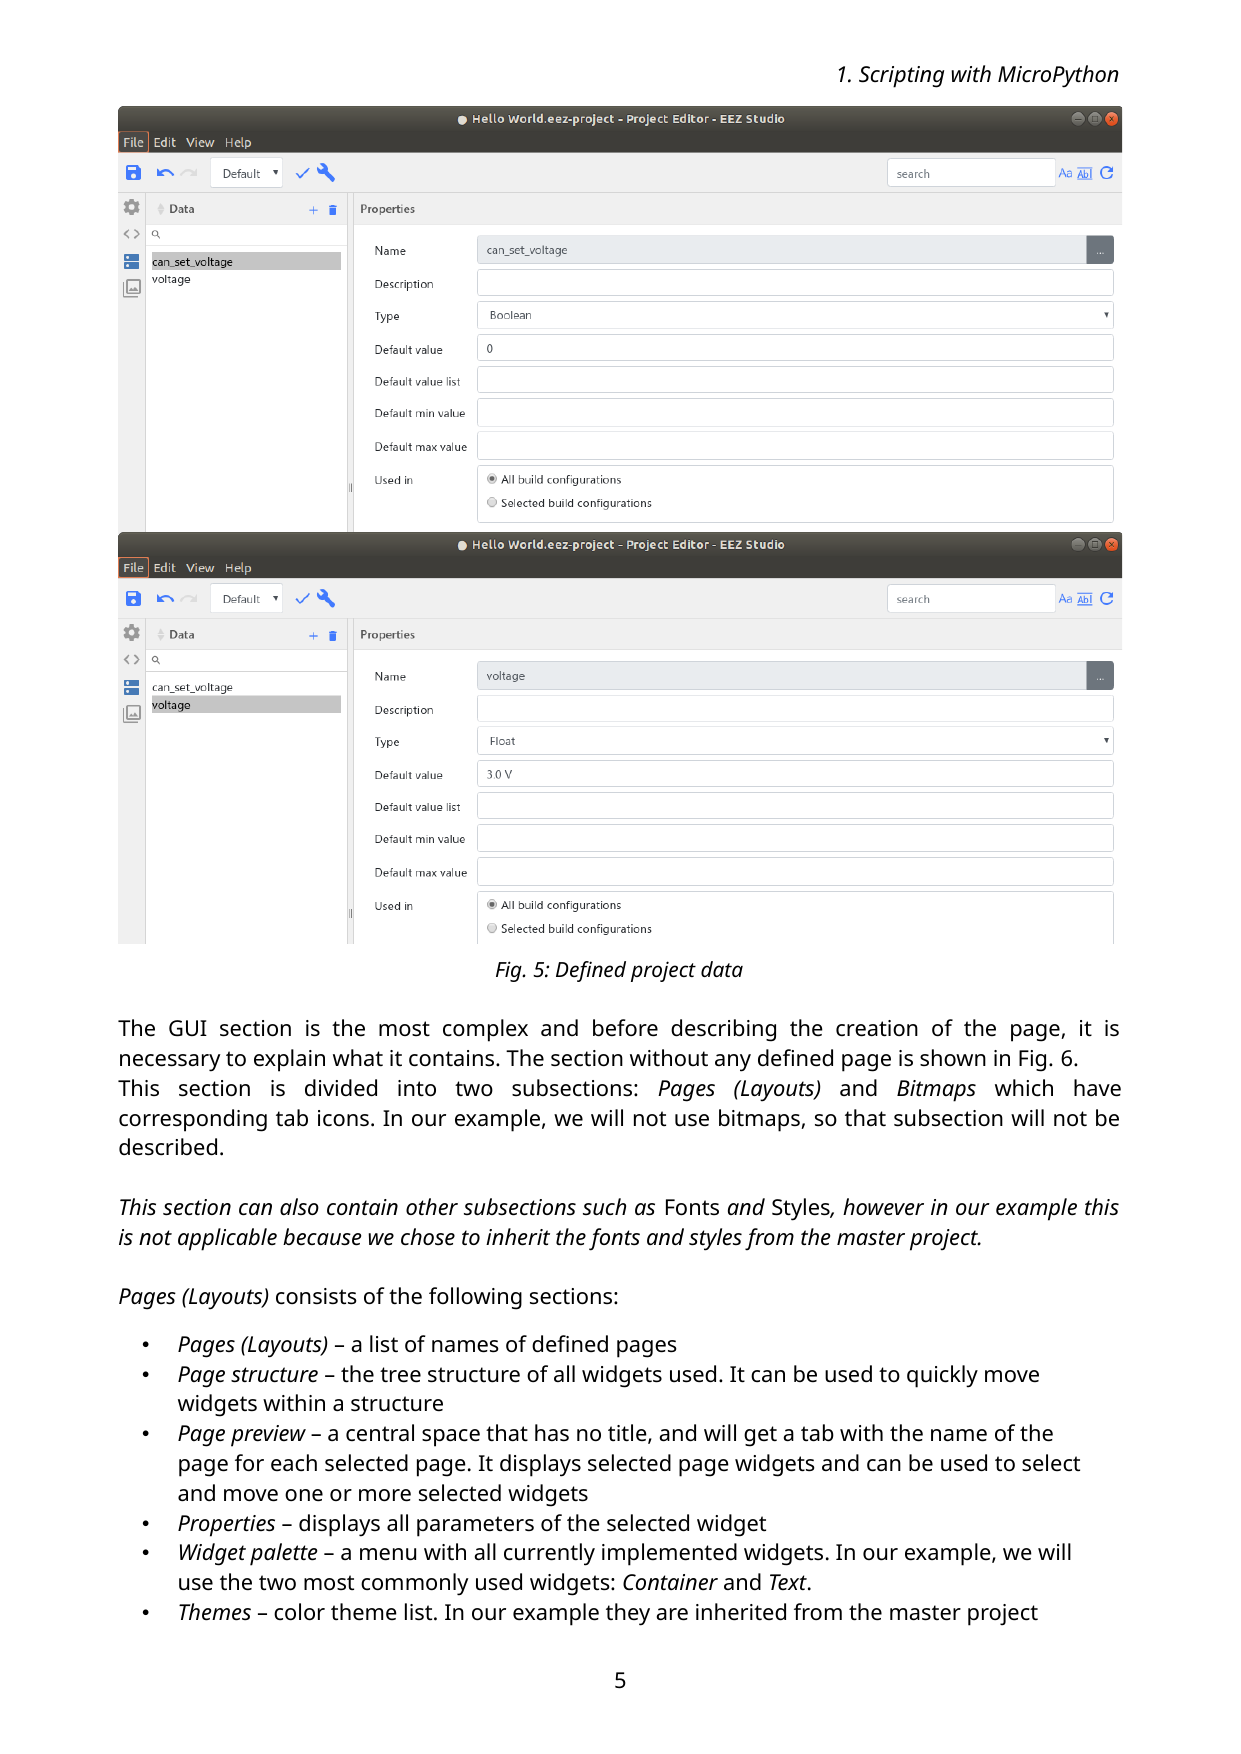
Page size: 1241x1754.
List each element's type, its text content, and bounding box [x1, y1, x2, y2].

list Themes – color theme list. In our example they are inherited from the master project [142, 1597, 1110, 1627]
list Page structure – the tree structure of all widgets used. It can be used to quickly move widgets within a structure [142, 1358, 1110, 1418]
text Pages (Layouts) consists of the following sections: [118, 1281, 1122, 1311]
list Widget palette – a menu with all currently implemented widgets. In our example, we will use the two most commonly used widgets: Container and Text. [142, 1537, 1110, 1597]
text This section is divided into two subsections: Pages (Layouts) and Bitmaps which have corresponding tab icons. In our example, we will not use bitmaps, so that subsection will not be described. [118, 1073, 1122, 1162]
list Properties – displays all parameters of the selected widget [142, 1507, 1110, 1537]
picture [118, 106, 1123, 944]
list Pages (Layouts) – a list of names of defined pages [142, 1329, 1110, 1358]
text Fig. 5: Defined project data [118, 944, 1122, 983]
list Page preview – a central space that has no title, and will get a tab with the name of the page for each selected page. It displays selected page widgets and can be used to select and move one or more selected widgets [142, 1418, 1110, 1507]
text This section can also contain other subsections such as Fonts and Styles, however in our example this is not applicable because we chose to inherit the fonts and styles from the master project. [118, 1192, 1122, 1251]
text The GUI section is the most complex and before describing the creation of the page, it is necessary to explain what it contains. The section without any defined page is shown in Fig. 6. [118, 1013, 1122, 1073]
